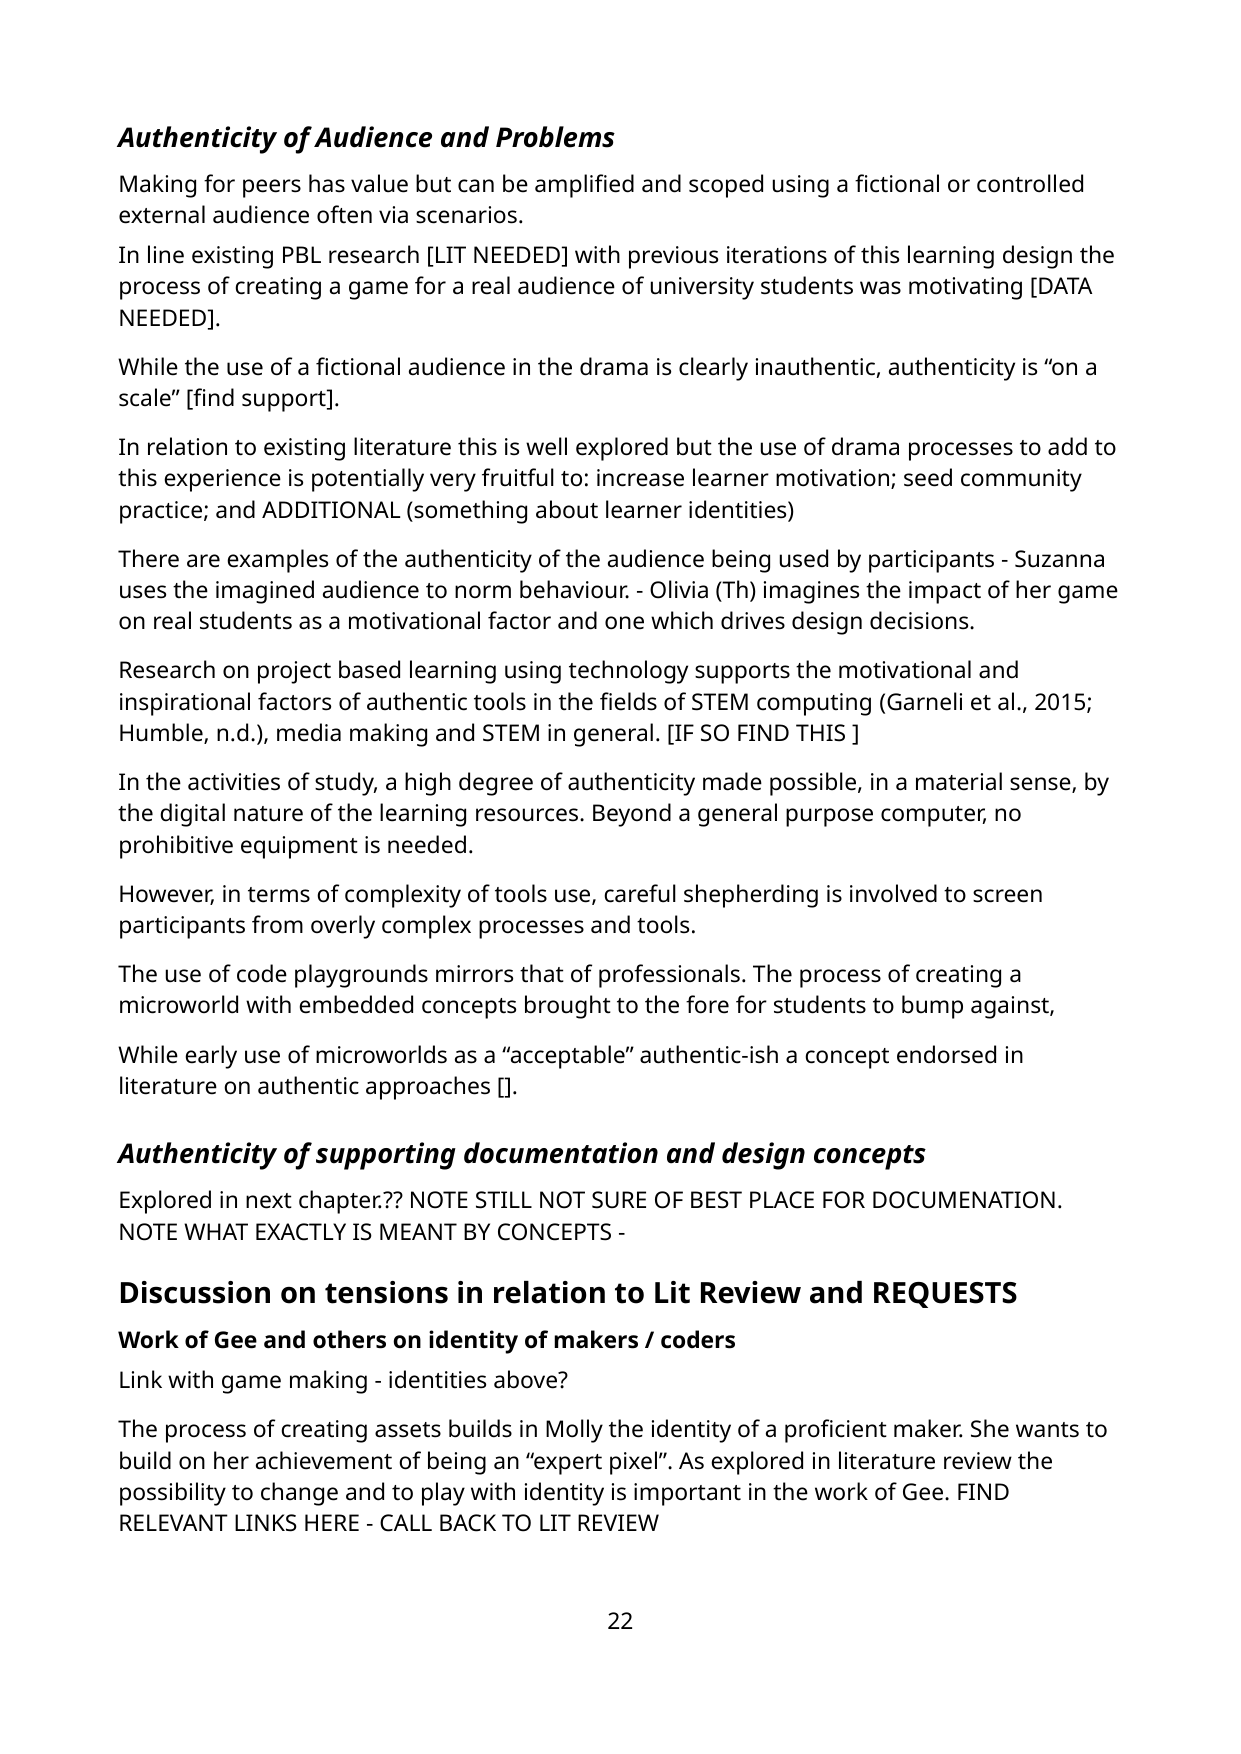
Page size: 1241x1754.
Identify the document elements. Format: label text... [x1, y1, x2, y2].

text Research on project based learning using technology supports the motivational and inspirational factors of authentic tools in the fields of STEM computing (Garneli et al., 2015; Humble, n.d.), media making and STEM in general. [IF SO FIND THIS ] [118, 654, 1122, 748]
subtitle Authenticity of supporting documentation and design concepts [118, 1135, 1122, 1172]
text The process of creating assets builds in Molly the identity of a proficient maker. She wants to build on her achievement of being an “expert pixel”. As explored in literature review the possibility to change and to play with identity is important in the work of Gee. FIND RELEVANT LINKS HERE - CALL BACK TO LIT REVIEW [118, 1413, 1122, 1538]
subtitle Authenticity of Audience and Problems [118, 118, 1122, 155]
text Work of Gee and others on identity of makers / coders [118, 1324, 1122, 1355]
text Making for peers has value but can be amplified and scoped using a fictional or controlled external audience often via scenarios. [118, 167, 1122, 230]
text While early use of microworlds as a “acceptable” authentic-ish a concept endorsed in literature on authentic approaches []. [118, 1038, 1122, 1101]
text Link with game making - identities above? [118, 1364, 1122, 1396]
text In line existing PBL research [LIT NEEDED] with previous iterations of this learning design the process of creating a game for a real audience of university students was motivating [DATA NEEDED]. [118, 239, 1122, 333]
text Explored in next chapter.?? NOTE STILL NOT SURE OF BEST PLACE FOR DOCUMENATION. NOTE WHAT EXACTLY IS MEANT BY CONCEPTS - [118, 1184, 1122, 1247]
text In the activities of study, a high degree of authenticity made possible, in a material sense, by the digital nature of the learning resources. Beyond a general purpose computer, no prohibitive equipment is needed. [118, 766, 1122, 860]
text The use of code playgrounds mirrors that of professionals. The process of creating a microworld with embedded concepts brought to the fore for students to bump against, [118, 958, 1122, 1021]
subtitle Discussion on tensions in relation to Lit Review and REQUESTS [118, 1272, 1122, 1312]
text However, in terms of complexity of tools use, careful shepherding is involved to screen participants from overly complex processes and tools. [118, 878, 1122, 940]
text In relation to existing literature this is well explored but the use of drama processes to add to this experience is potentially very fruitful to: increase learner motivation; seed community practice; and ADDITIONAL (something about learner identities) [118, 431, 1122, 525]
text There are examples of the authenticity of the audience being used by participants - Suzanna uses the imagined audience to norm behaviour. - Olivia (Th) imagines the impact of her game on real students as a motivational factor and one which drives design decisions. [118, 543, 1122, 636]
text While the use of a fictional audience in the drama is clearly inauthentic, authenticity is “on a scale” [find support]. [118, 351, 1122, 413]
